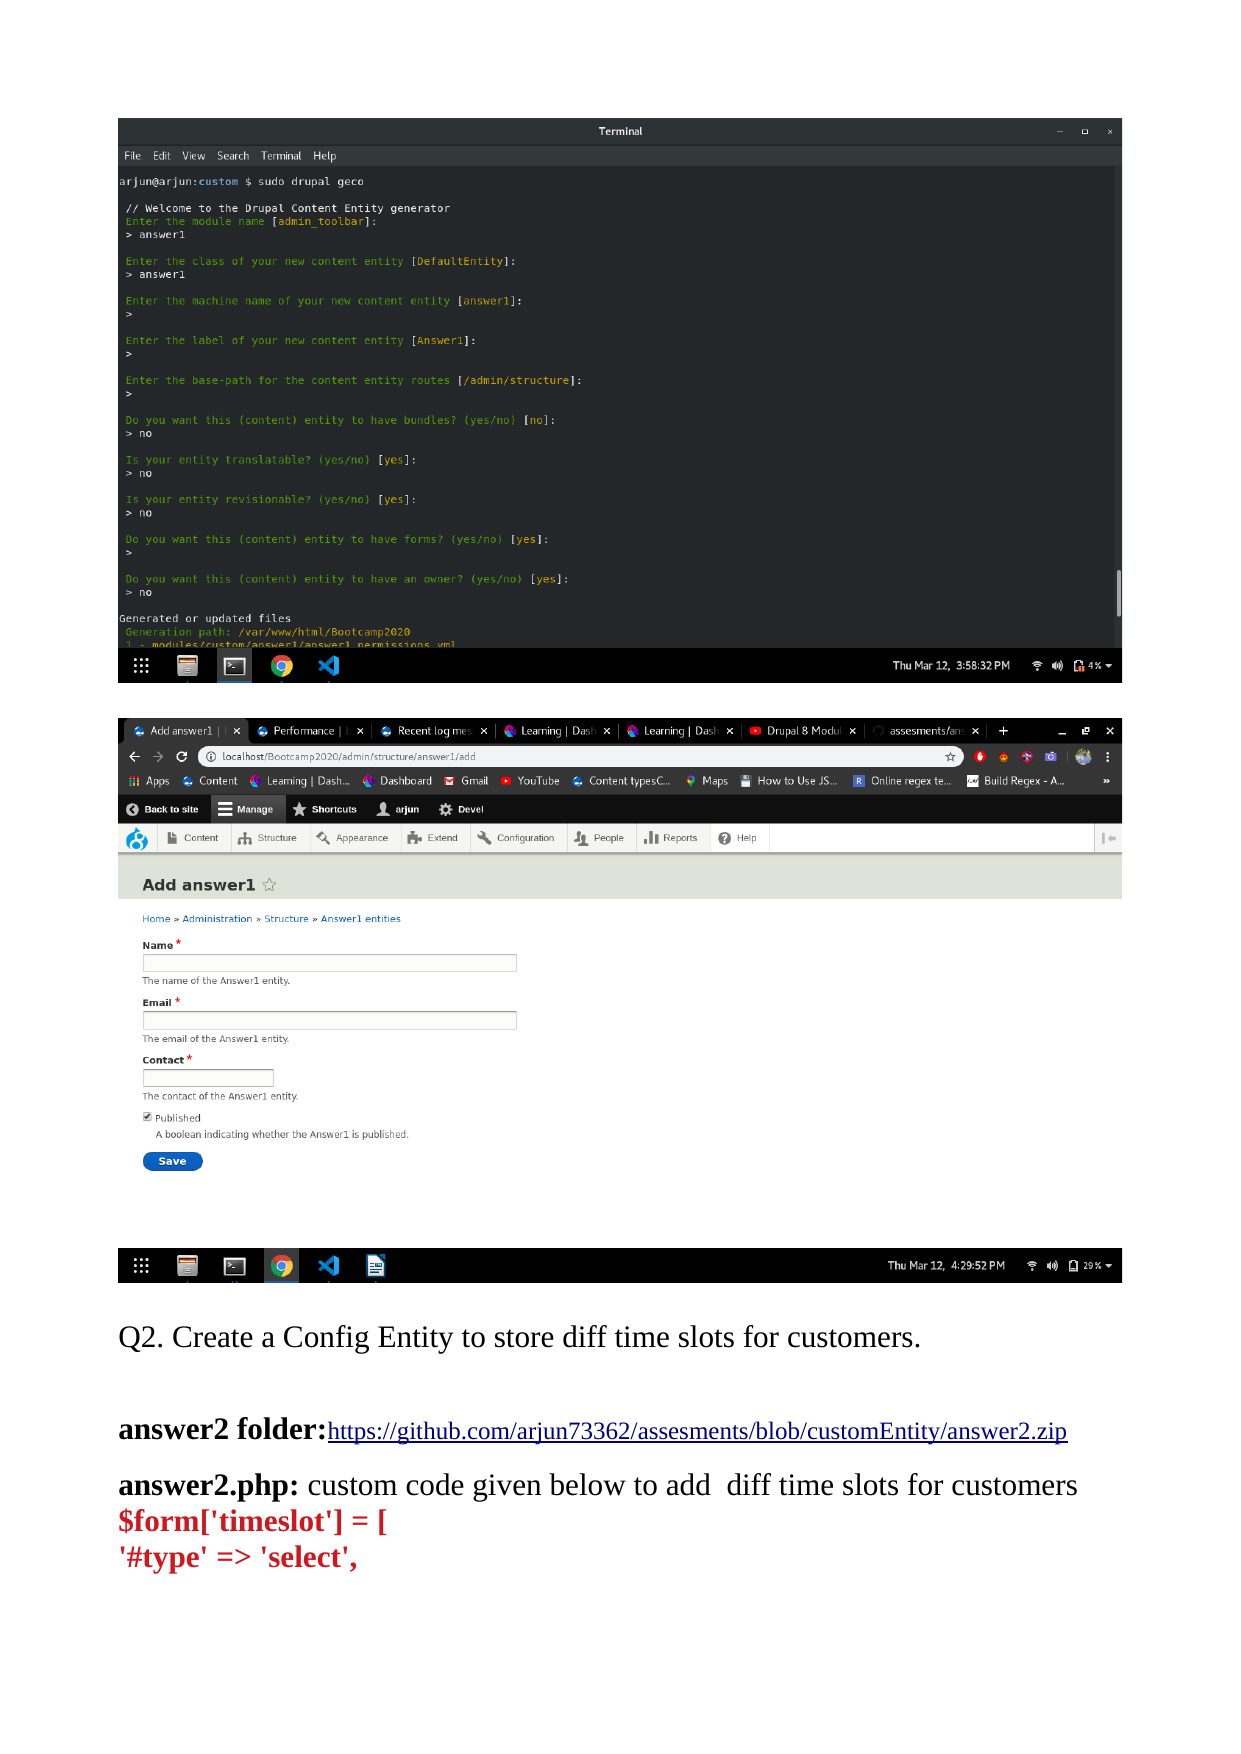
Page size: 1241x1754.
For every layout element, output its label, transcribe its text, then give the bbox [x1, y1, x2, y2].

picture [118, 718, 1123, 1283]
picture [118, 118, 1123, 683]
text Q2. Create a Config Entity to store diff time slots for customers. [118, 1319, 1122, 1355]
text answer2 folder:https://github.com/arjun73362/assesments/blob/customEntity/answer2.zip [118, 1411, 1122, 1446]
text '#type' => 'select', [118, 1538, 1122, 1574]
text answer2.php: custom code given below to add diff time slots for customers [118, 1466, 1122, 1502]
text $form['timeslot'] = [ [118, 1502, 1122, 1538]
